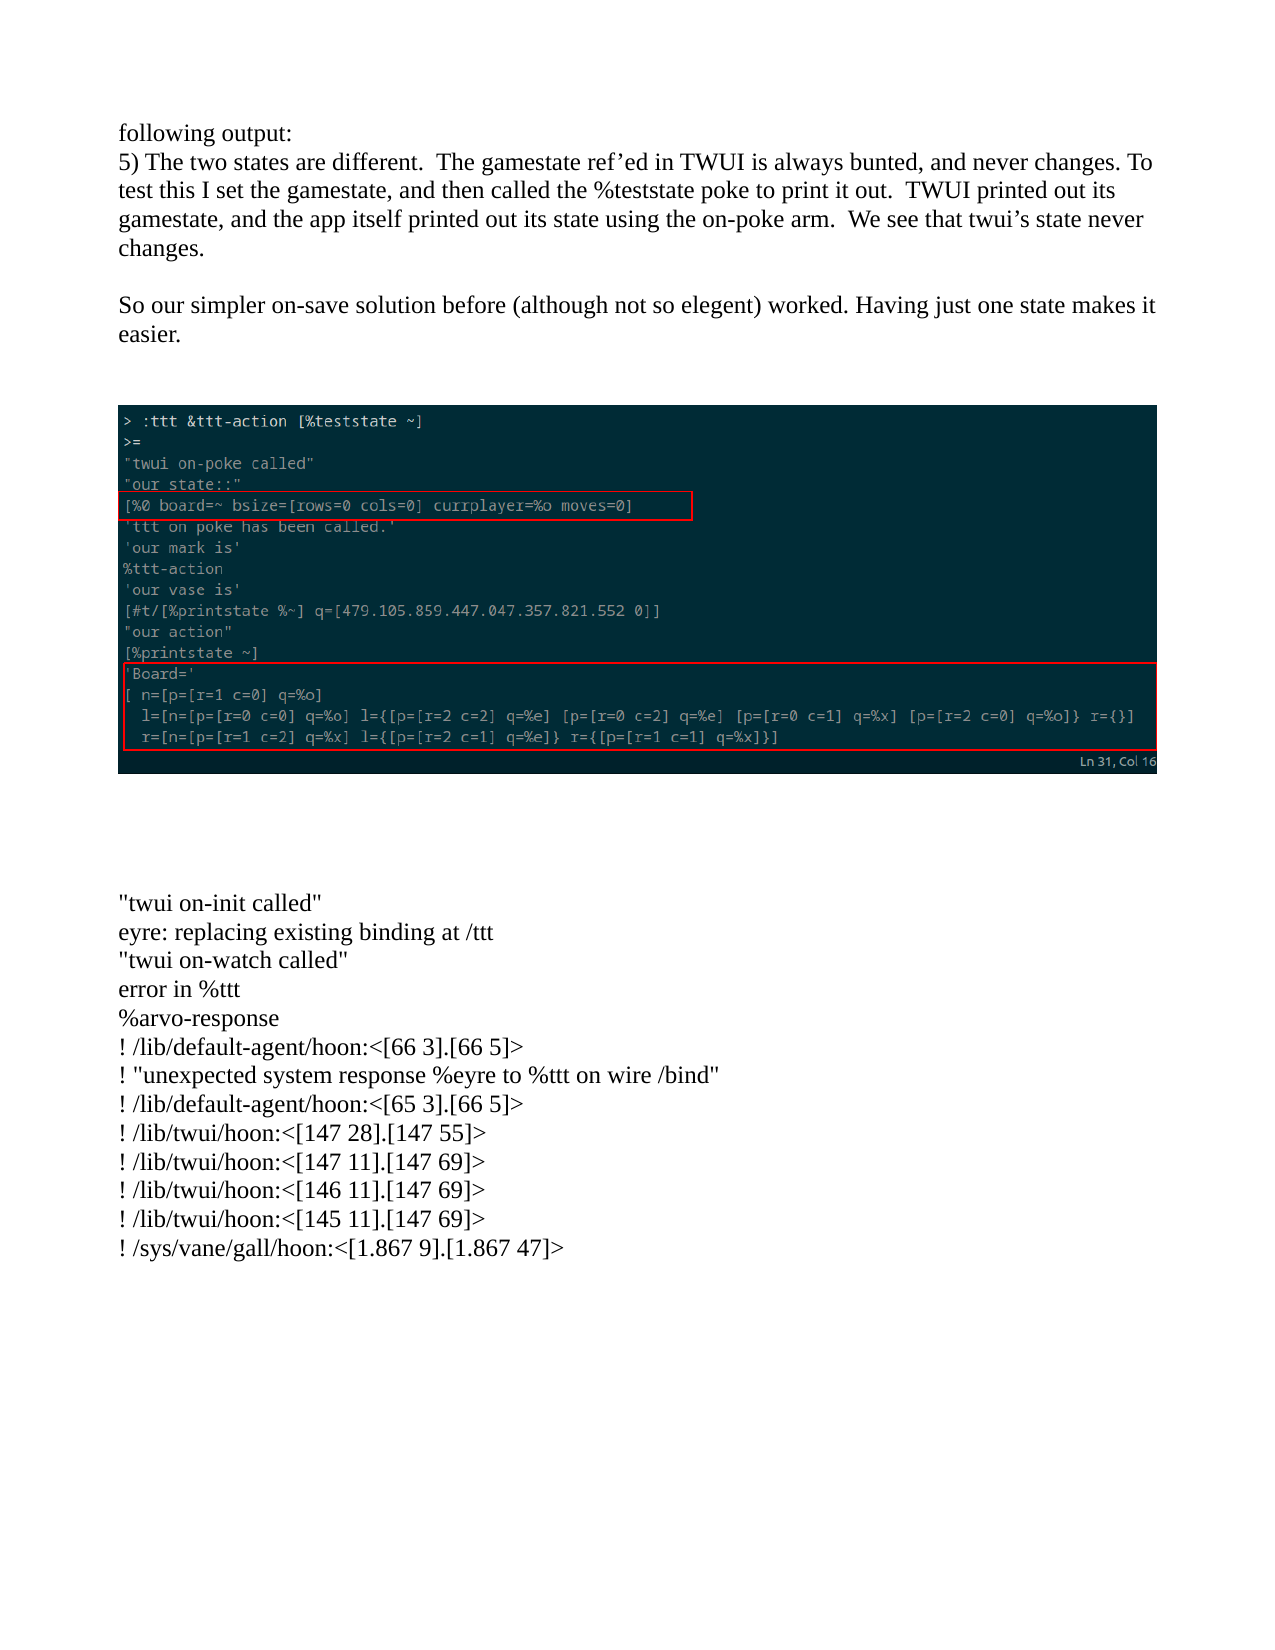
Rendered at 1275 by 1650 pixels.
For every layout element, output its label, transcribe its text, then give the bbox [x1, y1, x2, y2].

text ! /lib/default-agent/hoon:<[66 3].[66 5]> [118, 1032, 1157, 1061]
text ! /lib/twui/hoon:<[145 11].[147 69]> [118, 1204, 1157, 1233]
picture [225, 458, 229, 468]
picture [216, 520, 220, 531]
text error in %ttt [118, 974, 1157, 1003]
picture [118, 750, 1157, 774]
text ! /lib/twui/hoon:<[147 28].[147 55]> [118, 1118, 1157, 1147]
text ! "unexpected system response %eyre to %ttt on wire /bind" [118, 1061, 1157, 1089]
text "twui on-init called" [118, 888, 1157, 917]
table_cell [118, 774, 1157, 802]
text ! /lib/default-agent/hoon:<[65 3].[66 5]> [118, 1089, 1157, 1118]
table_cell following output: 5) The two states are different. The gamestate ref’ed in TWUI is always bunted, and never changes. To test this I set the gamestate, and then called the %teststate poke to print it out. TWUI printed out its gamestate, and the app itself printed out its state using the on-poke arm. We see that twui’s state never changes. So our simpler on-save solution before (although not so elegent) worked. Having just one state makes it easier. [118, 118, 1157, 405]
text "twui on-watch called" [118, 946, 1157, 974]
text eyre: replacing existing binding at /ttt [118, 917, 1157, 946]
text %arvo-response [118, 1003, 1157, 1032]
text ! /lib/twui/hoon:<[147 11].[147 69]> [118, 1147, 1157, 1176]
text ! /lib/twui/hoon:<[146 11].[147 69]> [118, 1176, 1157, 1204]
picture [562, 503, 572, 510]
text ! /sys/vane/gall/hoon:<[1.867 9].[1.867 47]> [118, 1233, 1157, 1262]
